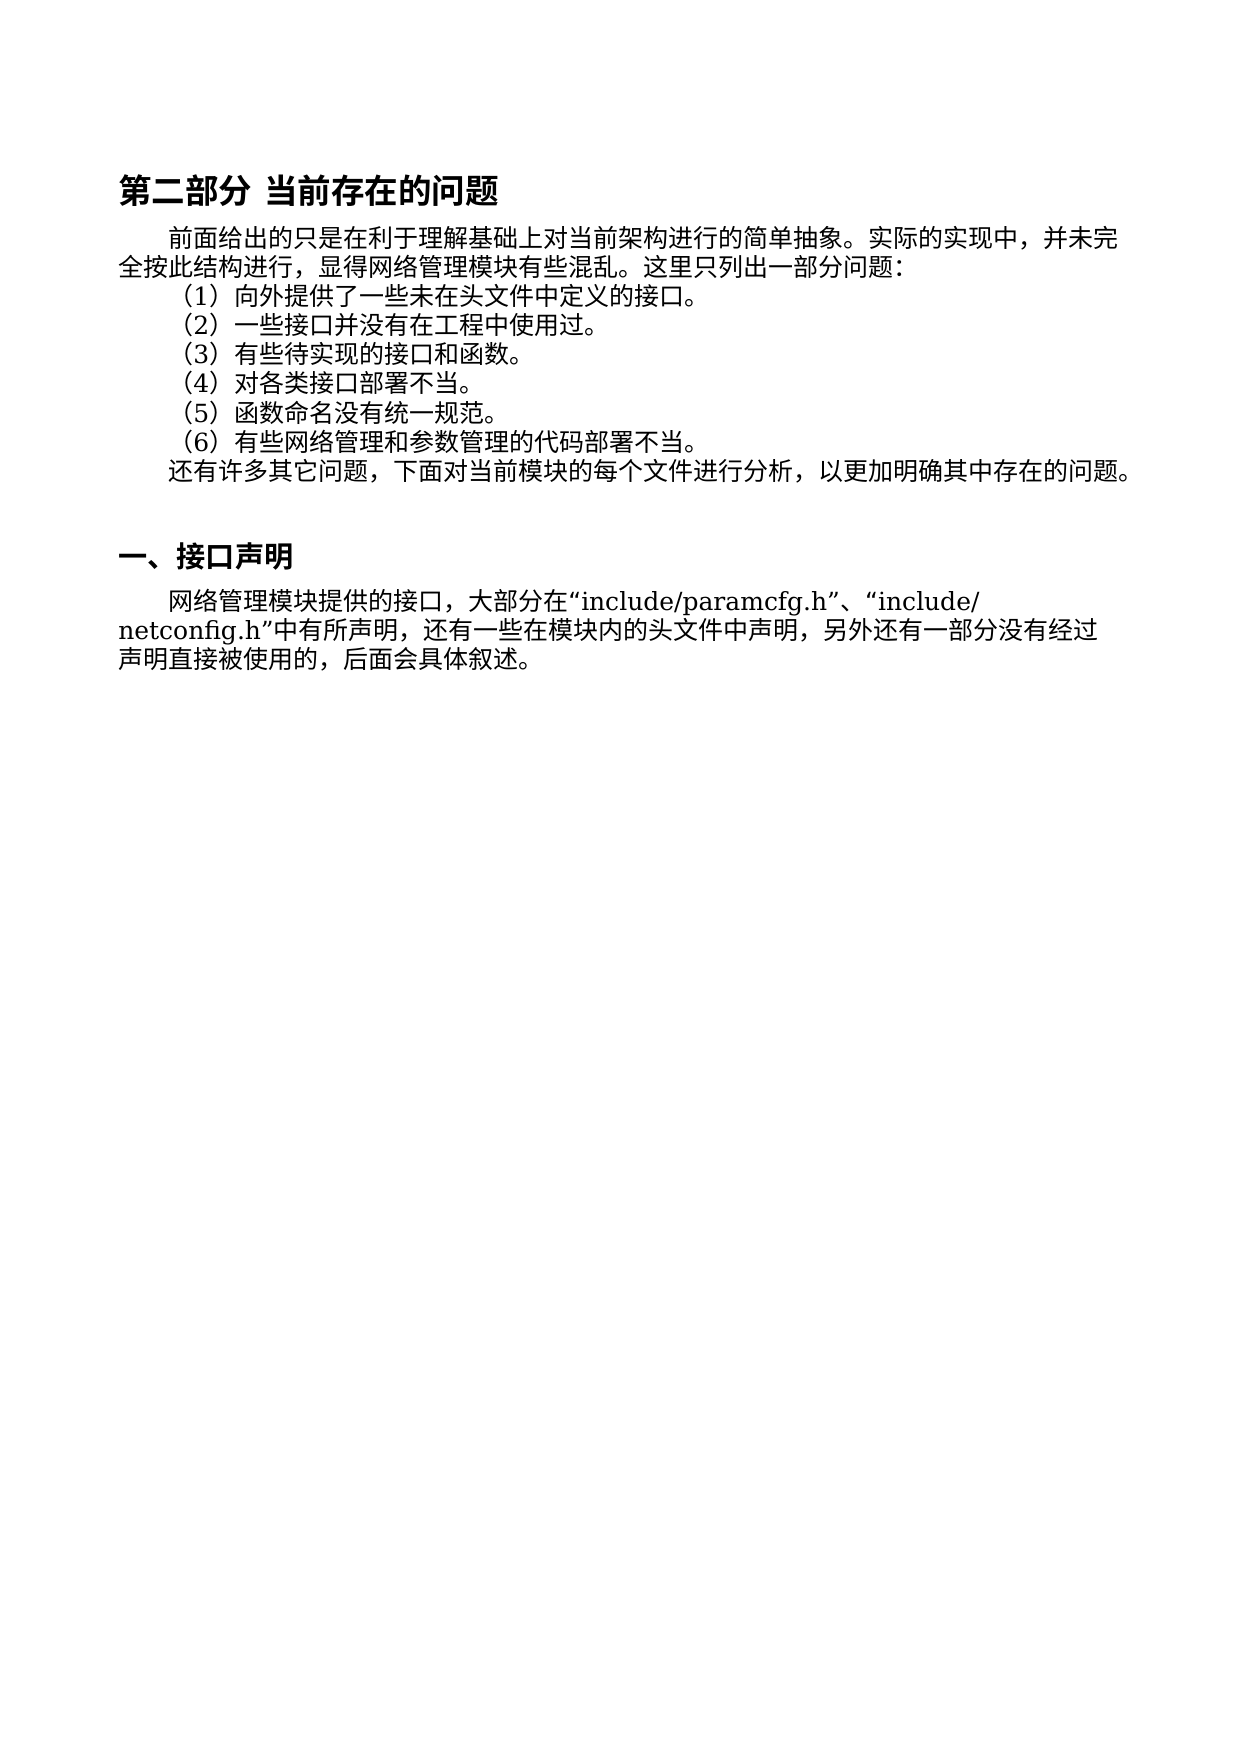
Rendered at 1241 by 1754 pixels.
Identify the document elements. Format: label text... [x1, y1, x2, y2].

text （6）有些网络管理和参数管理的代码部署不当。 [118, 428, 1122, 457]
subtitle 第二部分 当前存在的问题 [118, 172, 1122, 211]
text （2）一些接口并没有在工程中使用过。 [118, 311, 1122, 341]
text （1）向外提供了一些未在头文件中定义的接口。 [118, 282, 1122, 311]
text 网络管理模块提供的接口，大部分在“include/paramcfg.h”、“include/netconfig.h”中有所声明，还有一些在模块内的头文件中声明，另外还有一部分没有经过声明直接被使用的，后面会具体叙述。 [118, 587, 1122, 674]
text （4）对各类接口部署不当。 [118, 370, 1122, 399]
text （5）函数命名没有统一规范。 [118, 399, 1122, 428]
subtitle 一、接口声明 [118, 541, 1122, 574]
text （3）有些待实现的接口和函数。 [118, 341, 1122, 370]
text 还有许多其它问题，下面对当前模块的每个文件进行分析，以更加明确其中存在的问题。 [118, 457, 1122, 486]
text 前面给出的只是在利于理解基础上对当前架构进行的简单抽象。实际的实现中，并未完全按此结构进行，显得网络管理模块有些混乱。这里只列出一部分问题： [118, 224, 1122, 282]
